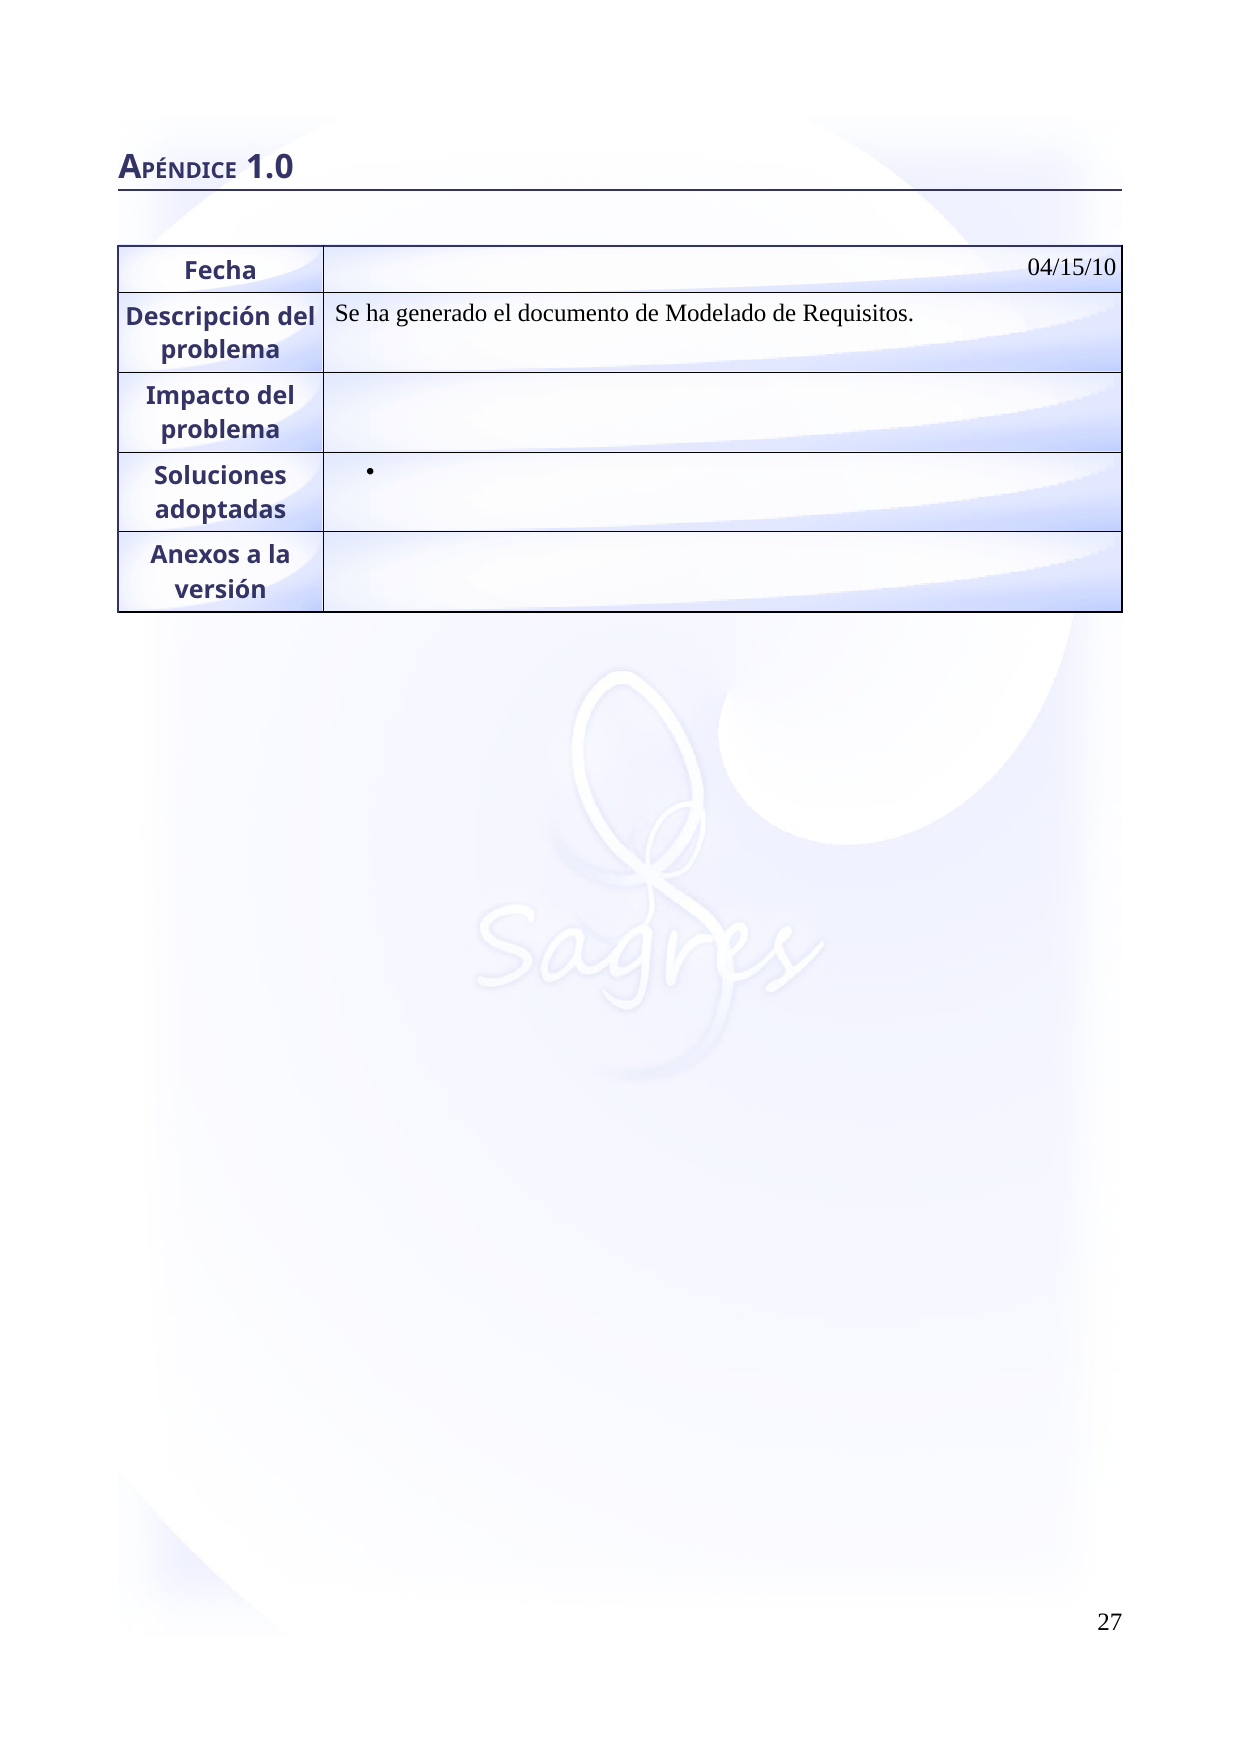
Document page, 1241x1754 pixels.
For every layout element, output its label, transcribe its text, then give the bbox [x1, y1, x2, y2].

subtitle Apéndice 1.0 [118, 143, 1122, 189]
table_cell [324, 453, 1121, 531]
table_cell [324, 532, 1121, 611]
table_header 15/04/10 [324, 247, 1121, 292]
table_cell Se ha generado el documento de Modelado de Requisitos. [324, 293, 1121, 372]
picture [118, 118, 1122, 143]
table_cell Descripción del problema [119, 293, 323, 372]
table_cell [324, 373, 1121, 452]
picture [118, 613, 1122, 1636]
table_cell Soluciones adoptadas [119, 453, 323, 531]
table_header Fecha [119, 247, 323, 292]
table_cell Anexos a la versión [119, 532, 323, 611]
table_cell Impacto del problema [119, 373, 323, 452]
picture [118, 191, 1122, 245]
